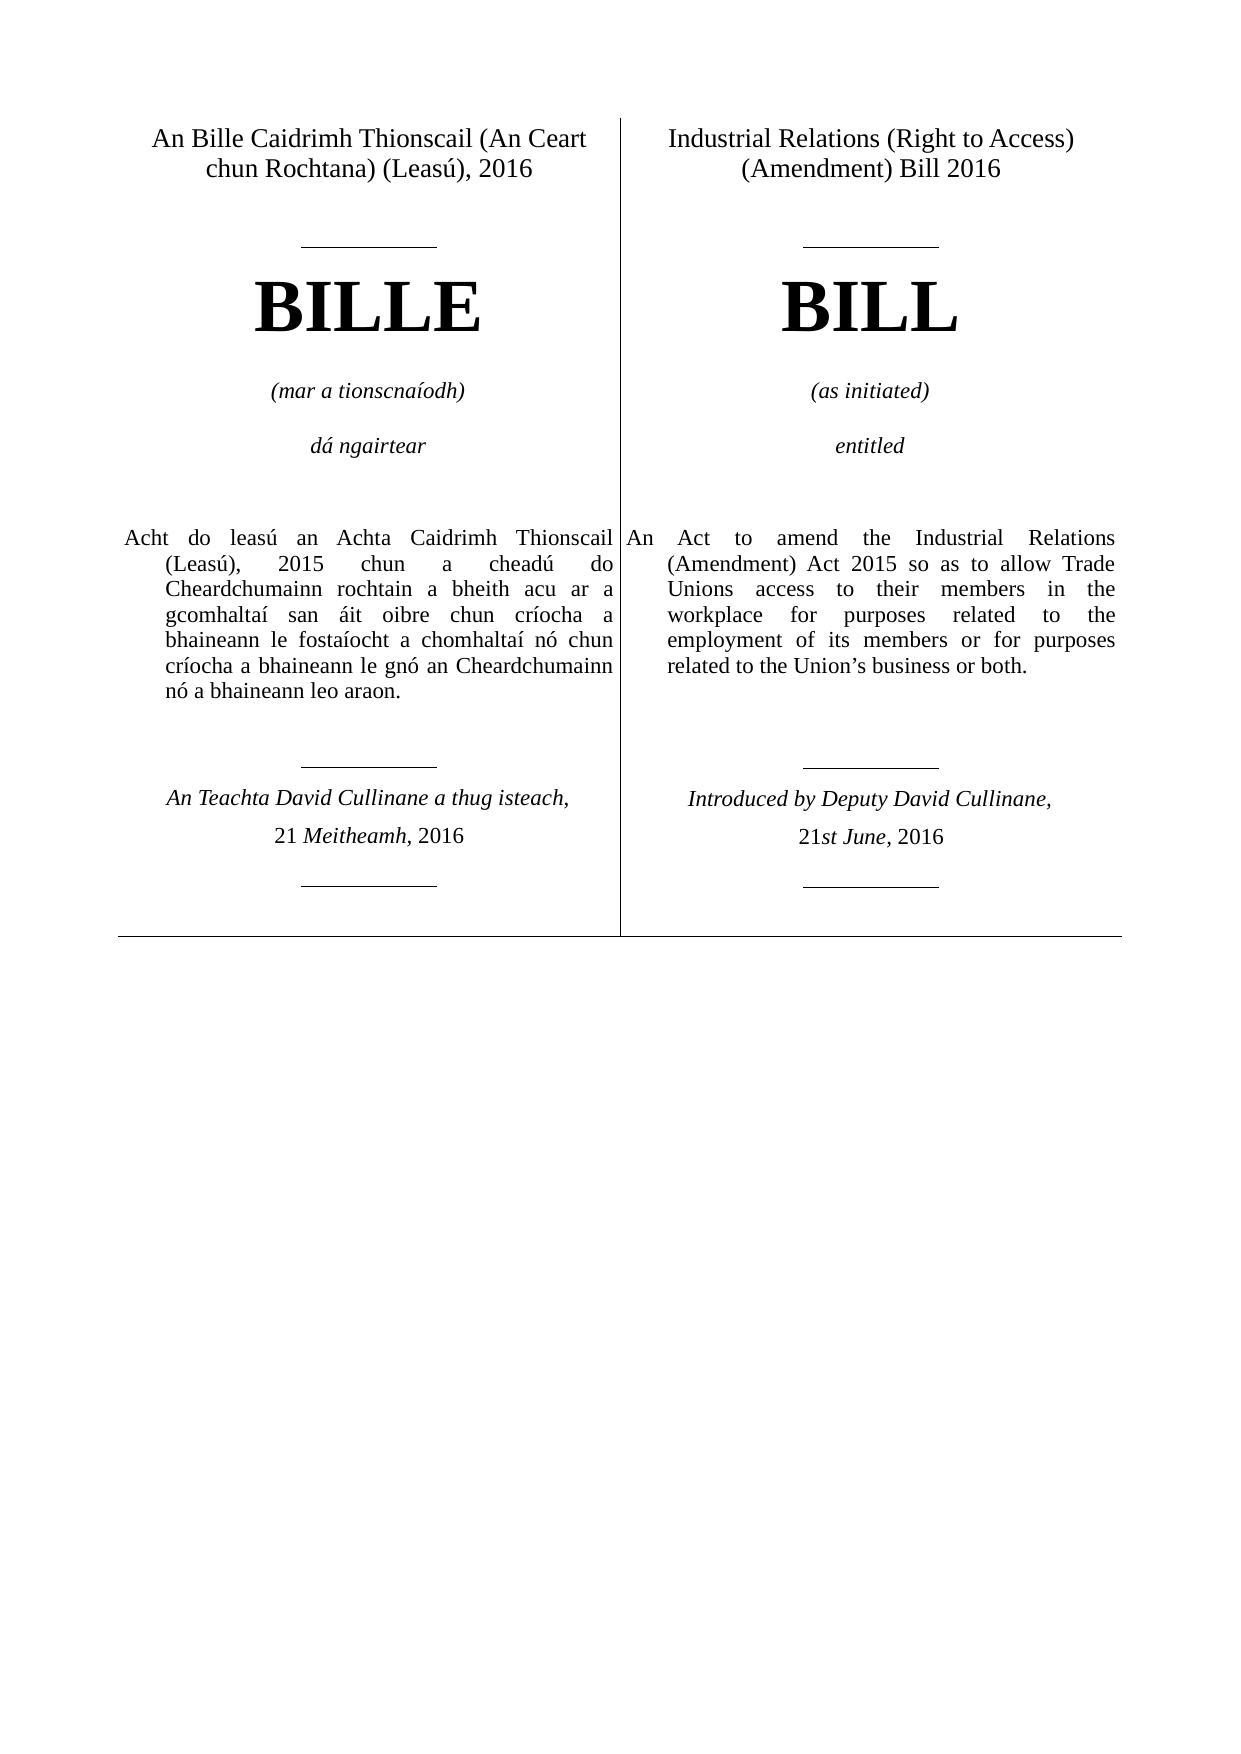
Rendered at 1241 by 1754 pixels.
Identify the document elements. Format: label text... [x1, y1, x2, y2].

table_header Industrial Relations (Right to Access) (Amendment) Bill 2016 BILL (as initiated) entitled An Act to amend the Industrial Relations (Amendment) Act 2015 so as to allow Trade Unions access to their members in the workplace for purposes related to the employment of its members or for purposes related to the Union’s business or both. Introduced by Deputy David Cullinane, 21st June, 2016 [621, 118, 1122, 936]
table_header An Bille Caidrimh Thionscail (An Ceart chun Rochtana) (Leasú), 2016 BILLE (mar a tionscnaíodh) dá ngairtear Acht do leasú an Achta Caidrimh Thionscail (Leasú), 2015 chun a cheadú do Cheardchumainn rochtain a bheith acu ar a gcomhaltaí san áit oibre chun críocha a bhaineann le fostaíocht a chomhaltaí nó chun críocha a bhaineann le gnó an Cheardchumainn nó a bhaineann leo araon. An Teachta David Cullinane a thug isteach, 21 Meitheamh, 2016 [118, 118, 620, 936]
